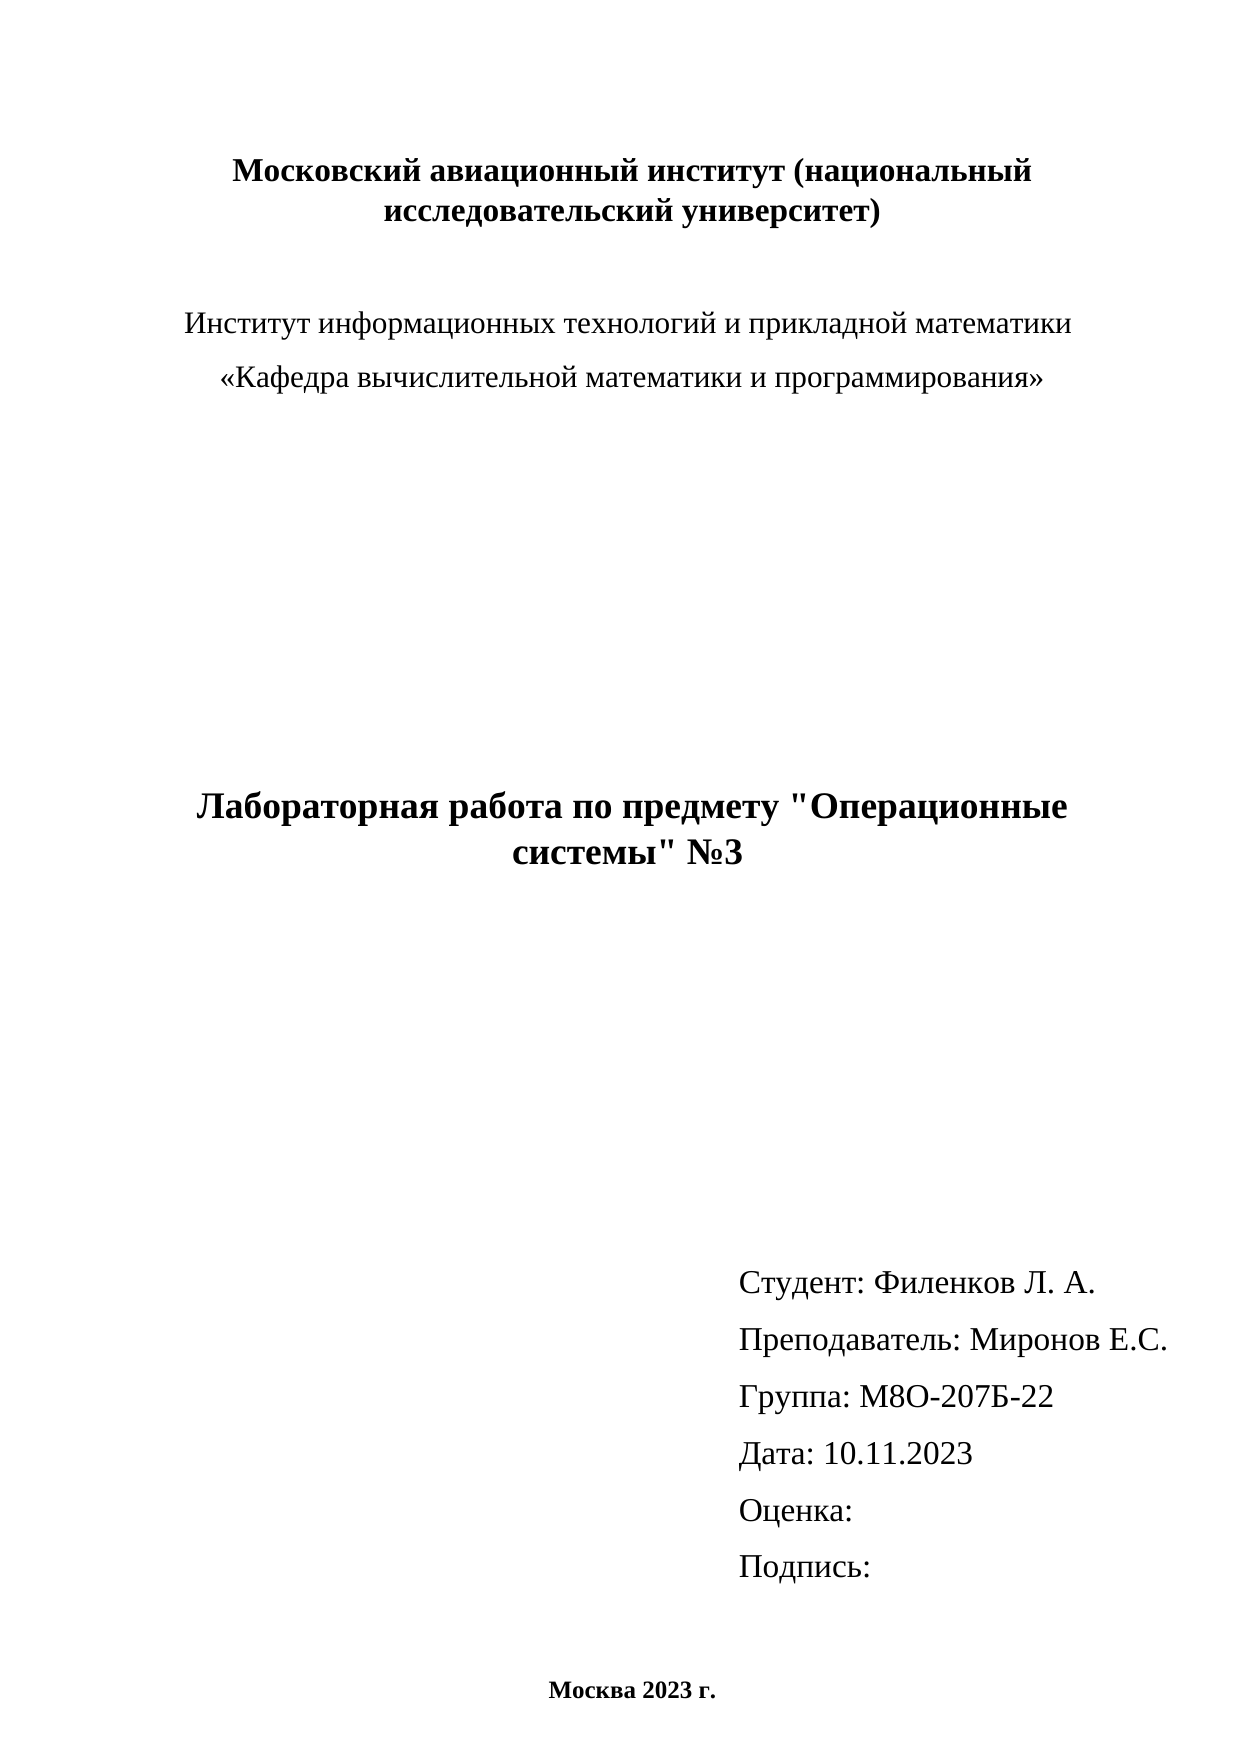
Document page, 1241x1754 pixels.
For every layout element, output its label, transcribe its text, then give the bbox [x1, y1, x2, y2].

text Дата: 10.11.2023 [738, 1433, 1176, 1471]
text Подпись: [738, 1547, 1176, 1585]
text Группа: М8О-207Б-22 [738, 1376, 1176, 1414]
text Институт информационных технологий и прикладной математики [112, 304, 1152, 340]
text Студент: Филенков Л. А. [738, 1262, 1176, 1301]
text Оценка: [738, 1490, 1176, 1528]
text Московский авиационный институт (национальный исследовательский университет) [112, 150, 1152, 228]
text «Кафедра вычислительной математики и программирования» [112, 358, 1152, 394]
text Преподаватель: Миронов Е.С. [738, 1319, 1176, 1357]
text Лабораторная работа по предмету "Операционные системы" №3 [112, 784, 1152, 872]
